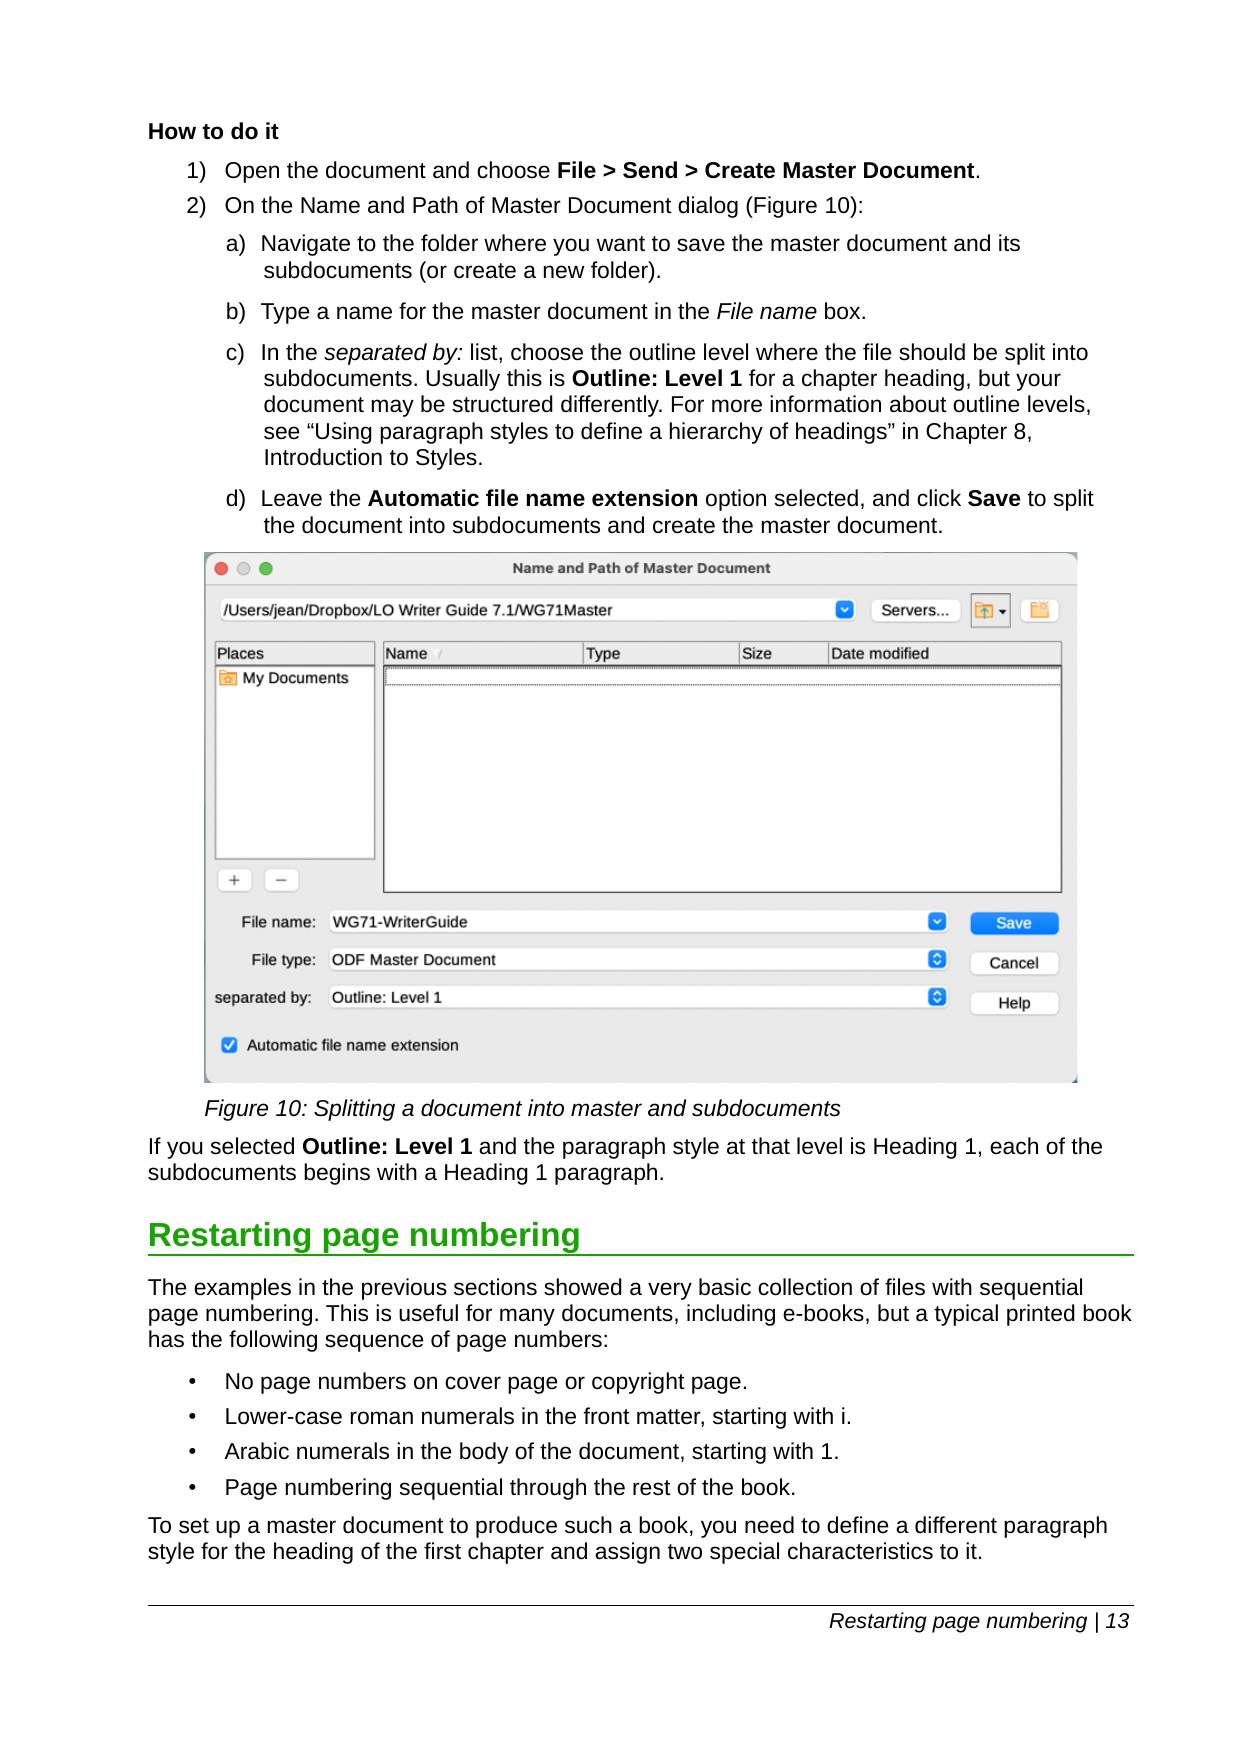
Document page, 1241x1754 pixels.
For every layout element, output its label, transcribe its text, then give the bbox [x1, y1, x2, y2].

list Arabic numerals in the body of the document, starting with 1. [185, 1435, 1134, 1465]
list Type a name for the master document in the File name box. [223, 295, 1134, 327]
text To set up a master document to produce such a book, you need to define a different paragraph style for the heading of the first chapter and assign two special characteristics to it. [148, 1512, 1134, 1564]
text If you selected Outline: Level 1 and the paragraph style at that level is Heading 1, each of the subdocuments begins with a Heading 1 paragraph. [148, 1133, 1134, 1186]
list How to do it [148, 118, 1134, 144]
list Lower-case roman numerals in the front matter, starting with i. [185, 1400, 1134, 1429]
list On the Name and Path of Master Document dialog (Figure 10): [207, 192, 1134, 218]
list The examples in the previous sections showed a very basic collection of files with sequential page numbering. This is useful for many documents, including e-books, but a typical printed book has the following sequence of page numbers: [148, 1273, 1134, 1352]
list Navigate to the folder where you want to save the master document and its subdocuments (or create a new folder). [223, 227, 1134, 286]
list Leave the Automatic file name extension option selected, and click Save to split the document into subdocuments and create the master document. [223, 482, 1134, 541]
text Figure 10: Splitting a document into master and subdocuments [204, 1095, 1078, 1121]
list No page numbers on cover page or copyright page. [185, 1365, 1134, 1394]
picture [204, 552, 1078, 1083]
list Open the document and choose File > Send > Create Master Document. [207, 157, 1134, 183]
list In the separated by: list, choose the outline level where the file should be split into subdocuments. Usually this is Outline: Level 1 for a chapter heading, but your document may be structured differently. For more information about outline levels, see “Using paragraph styles to define a hierarchy of headings” in Chapter 8, Introduction to Styles. [223, 336, 1134, 473]
subtitle Restarting page numbering [148, 1215, 1134, 1254]
list Page numbering sequential through the rest of the book. [185, 1471, 1134, 1503]
